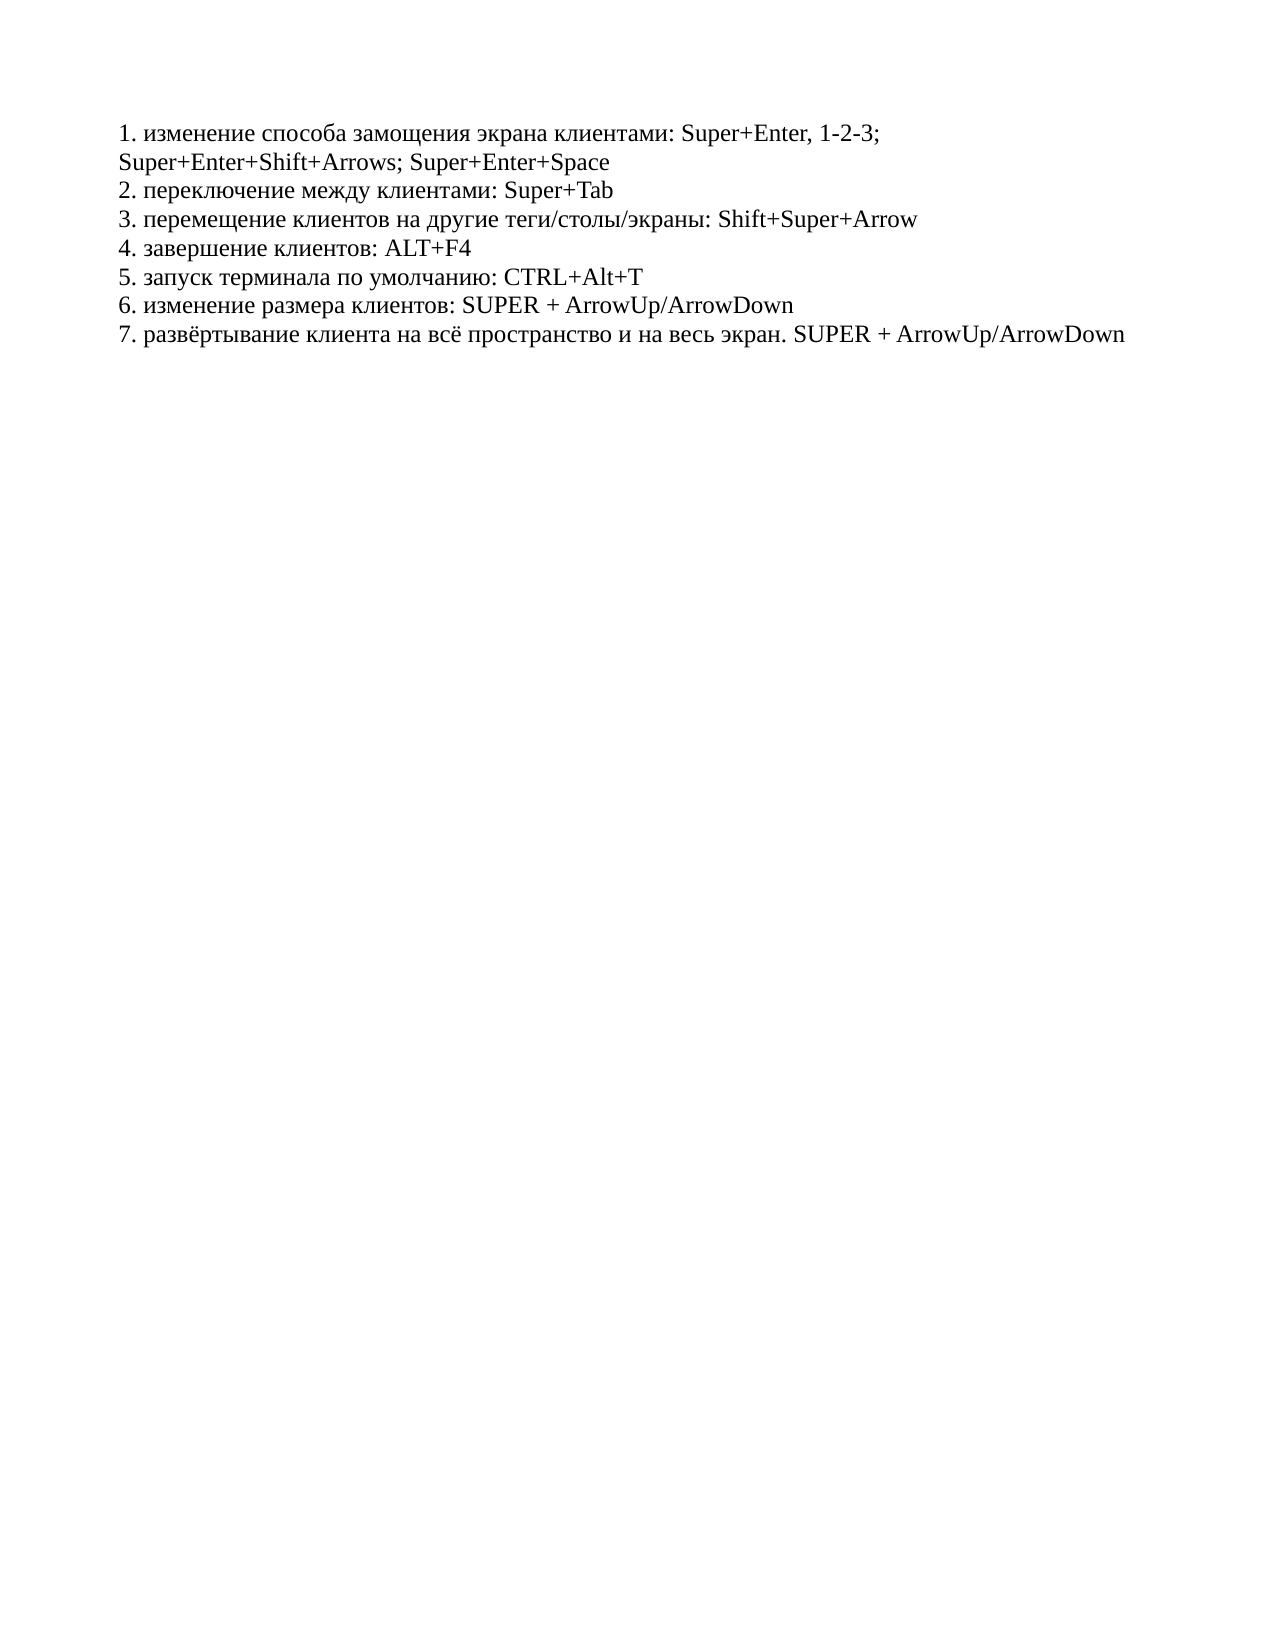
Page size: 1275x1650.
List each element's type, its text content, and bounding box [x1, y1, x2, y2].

text 6. изменение размера клиентов: SUPER + ArrowUp/ArrowDown [118, 291, 1157, 319]
text 3. перемещение клиентов на другие теги/столы/экраны: Shift+Super+Arrow [118, 204, 1157, 233]
text 7. развёртывание клиента на всё пространство и на весь экран. SUPER + ArrowUp/ArrowDown [118, 319, 1157, 348]
text 5. запуск терминала по умолчанию: CTRL+Alt+T [118, 262, 1157, 291]
text 2. переключение между клиентами: Super+Tab [118, 176, 1157, 204]
text 4. завершение клиентов: ALT+F4 [118, 233, 1157, 262]
text 1. изменение способа замощения экрана клиентами: Super+Enter, 1-2-3; Super+Enter+Shift+Arrows; Super+Enter+Space [118, 118, 1157, 176]
